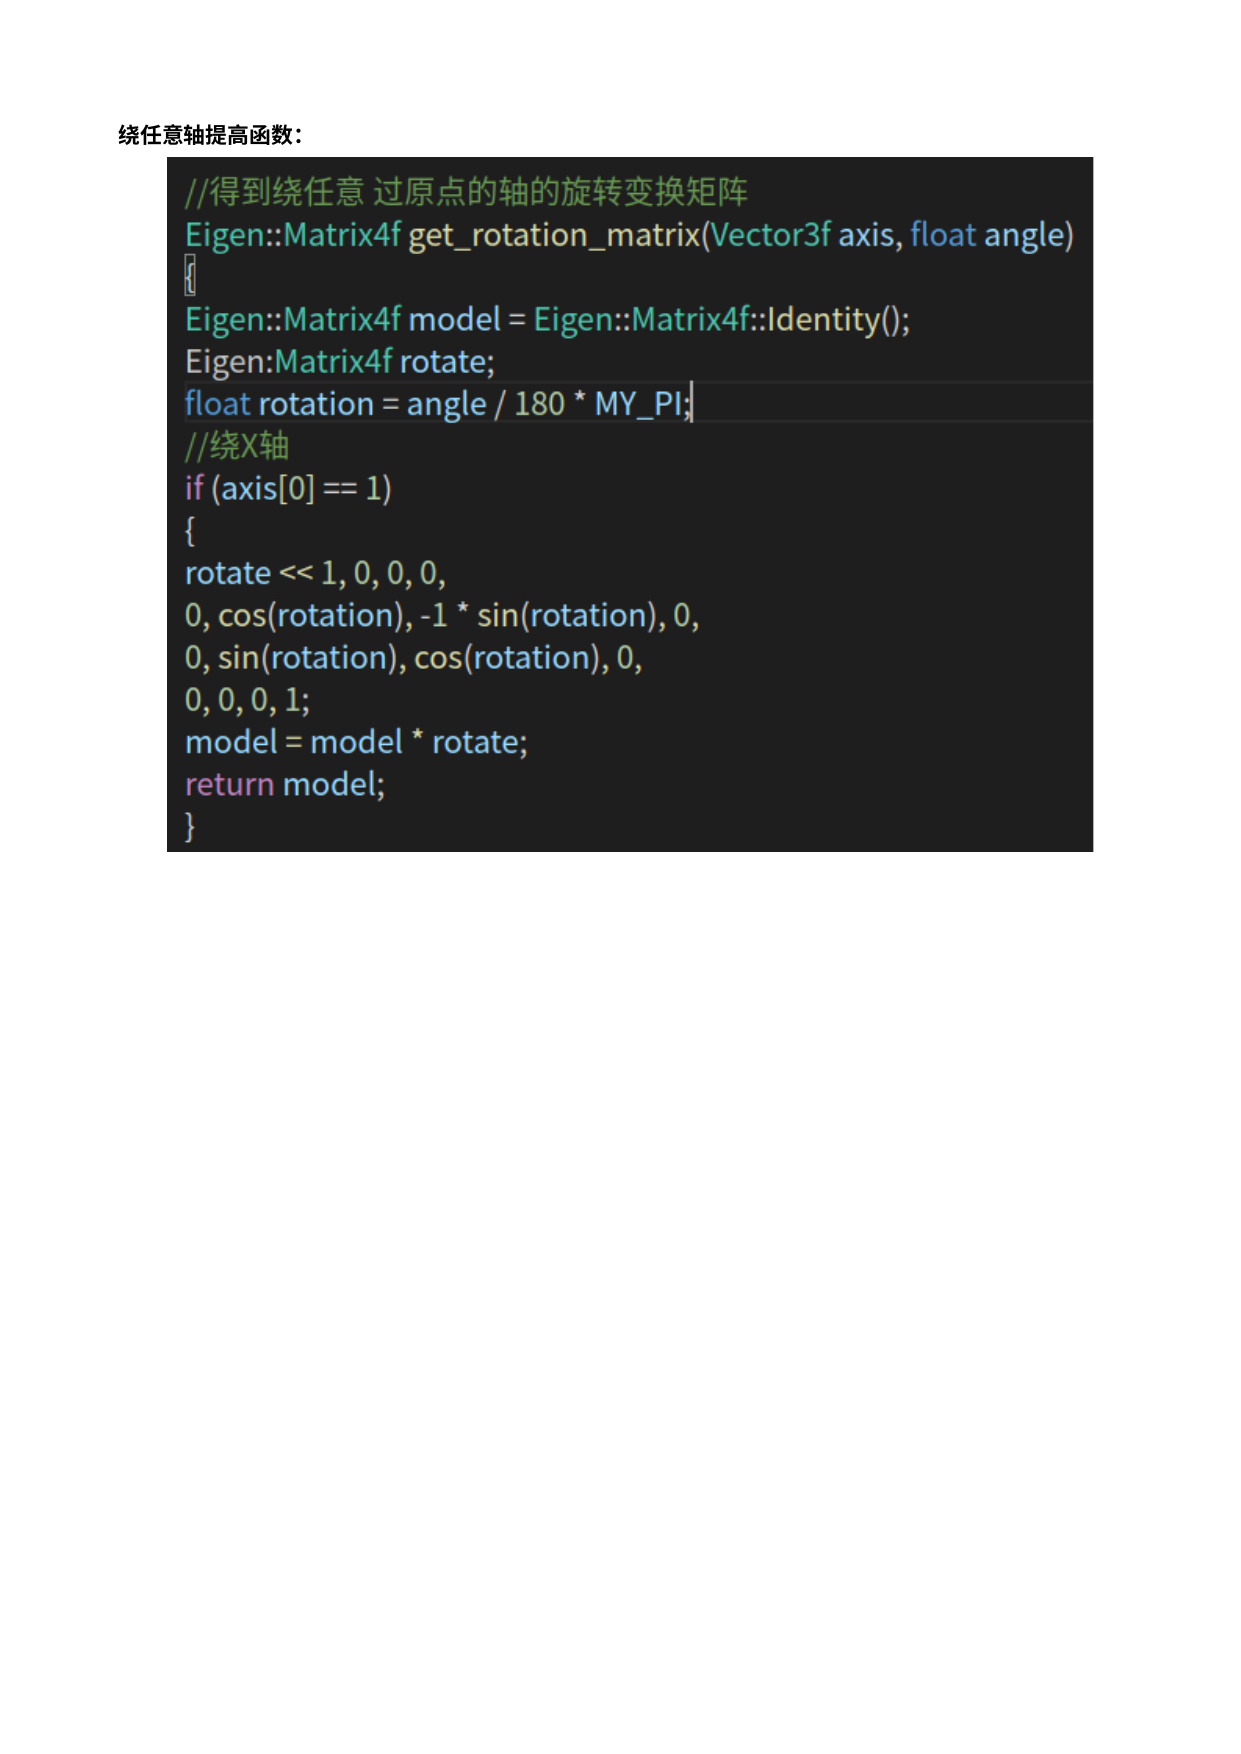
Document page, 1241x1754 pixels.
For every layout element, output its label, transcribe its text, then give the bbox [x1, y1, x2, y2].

picture [167, 157, 1094, 852]
text 绕任意轴提高函数： [118, 118, 1122, 150]
